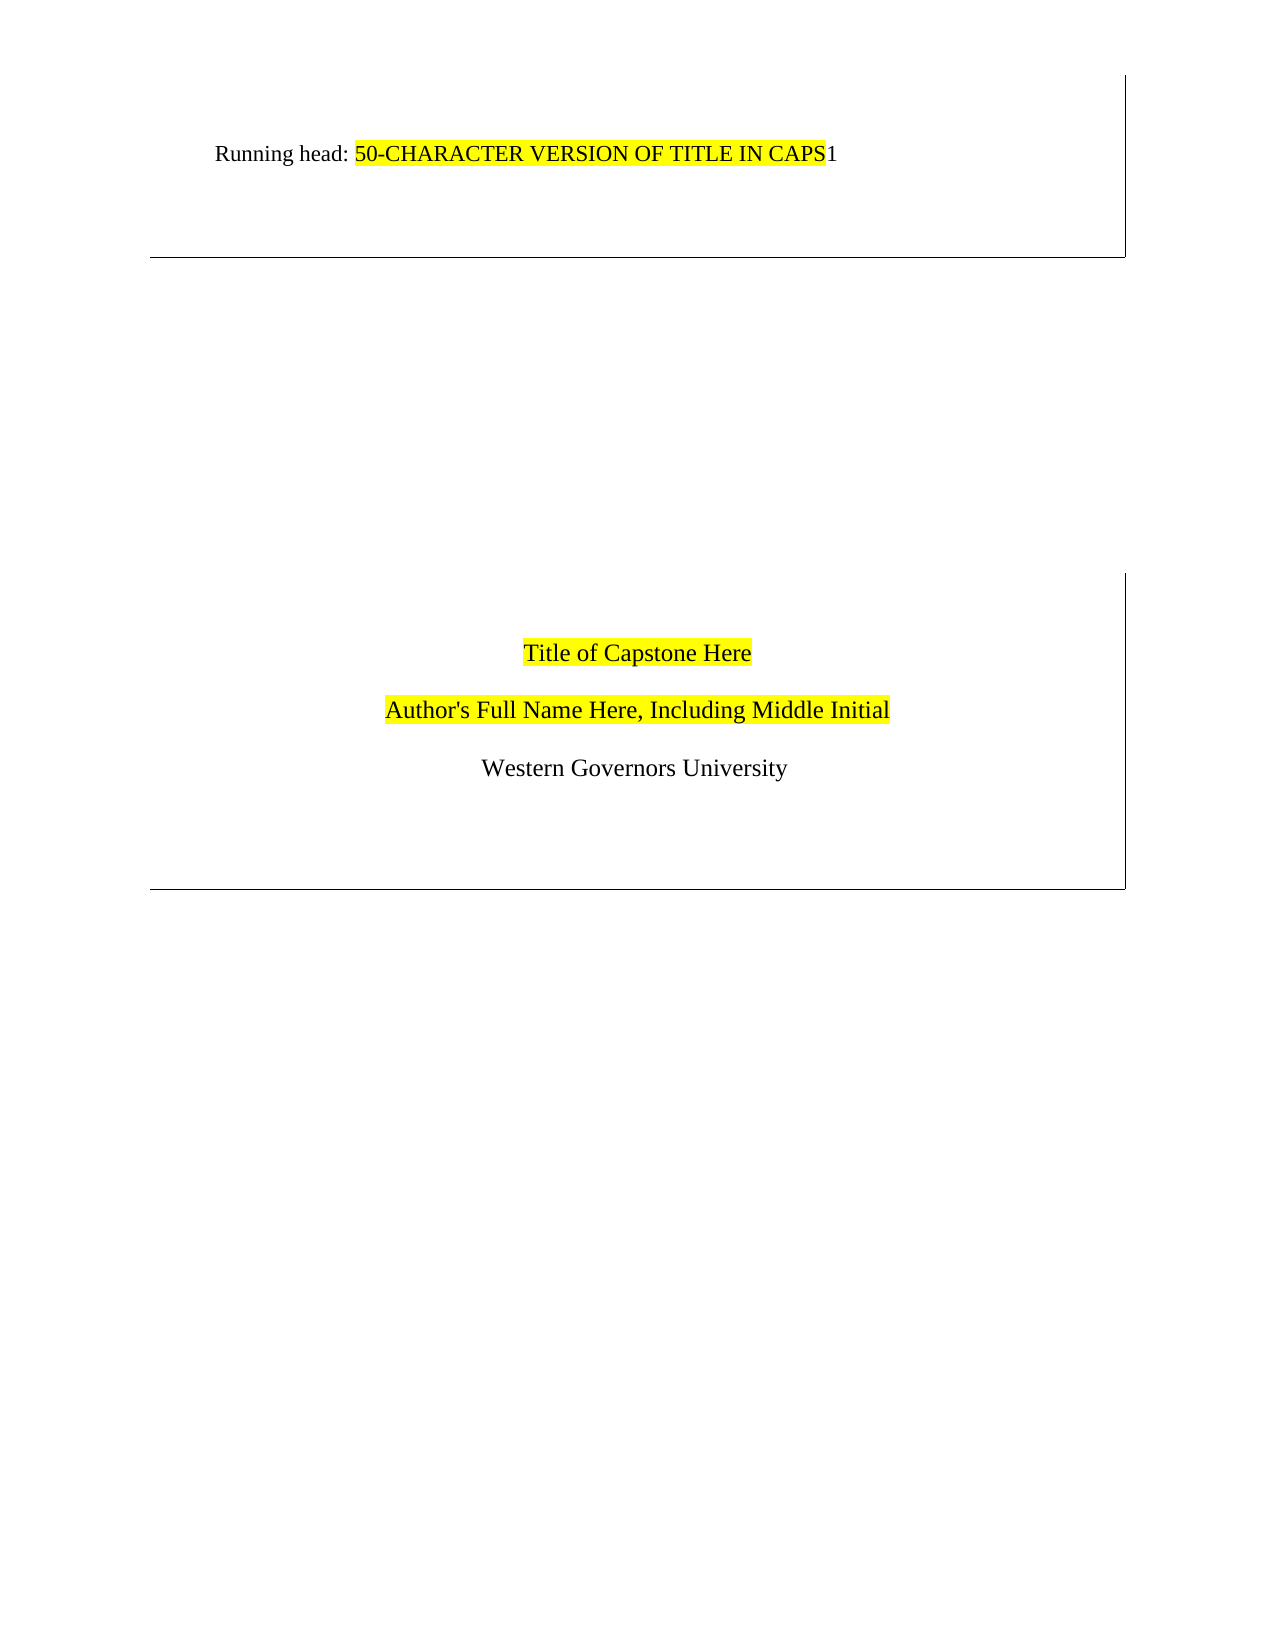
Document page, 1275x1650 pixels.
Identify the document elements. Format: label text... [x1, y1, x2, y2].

text Title of Capstone Here [150, 573, 1125, 631]
text Author's Full Name Here, Including Middle Initial [150, 631, 1125, 688]
text Western Governors University [150, 688, 1125, 781]
